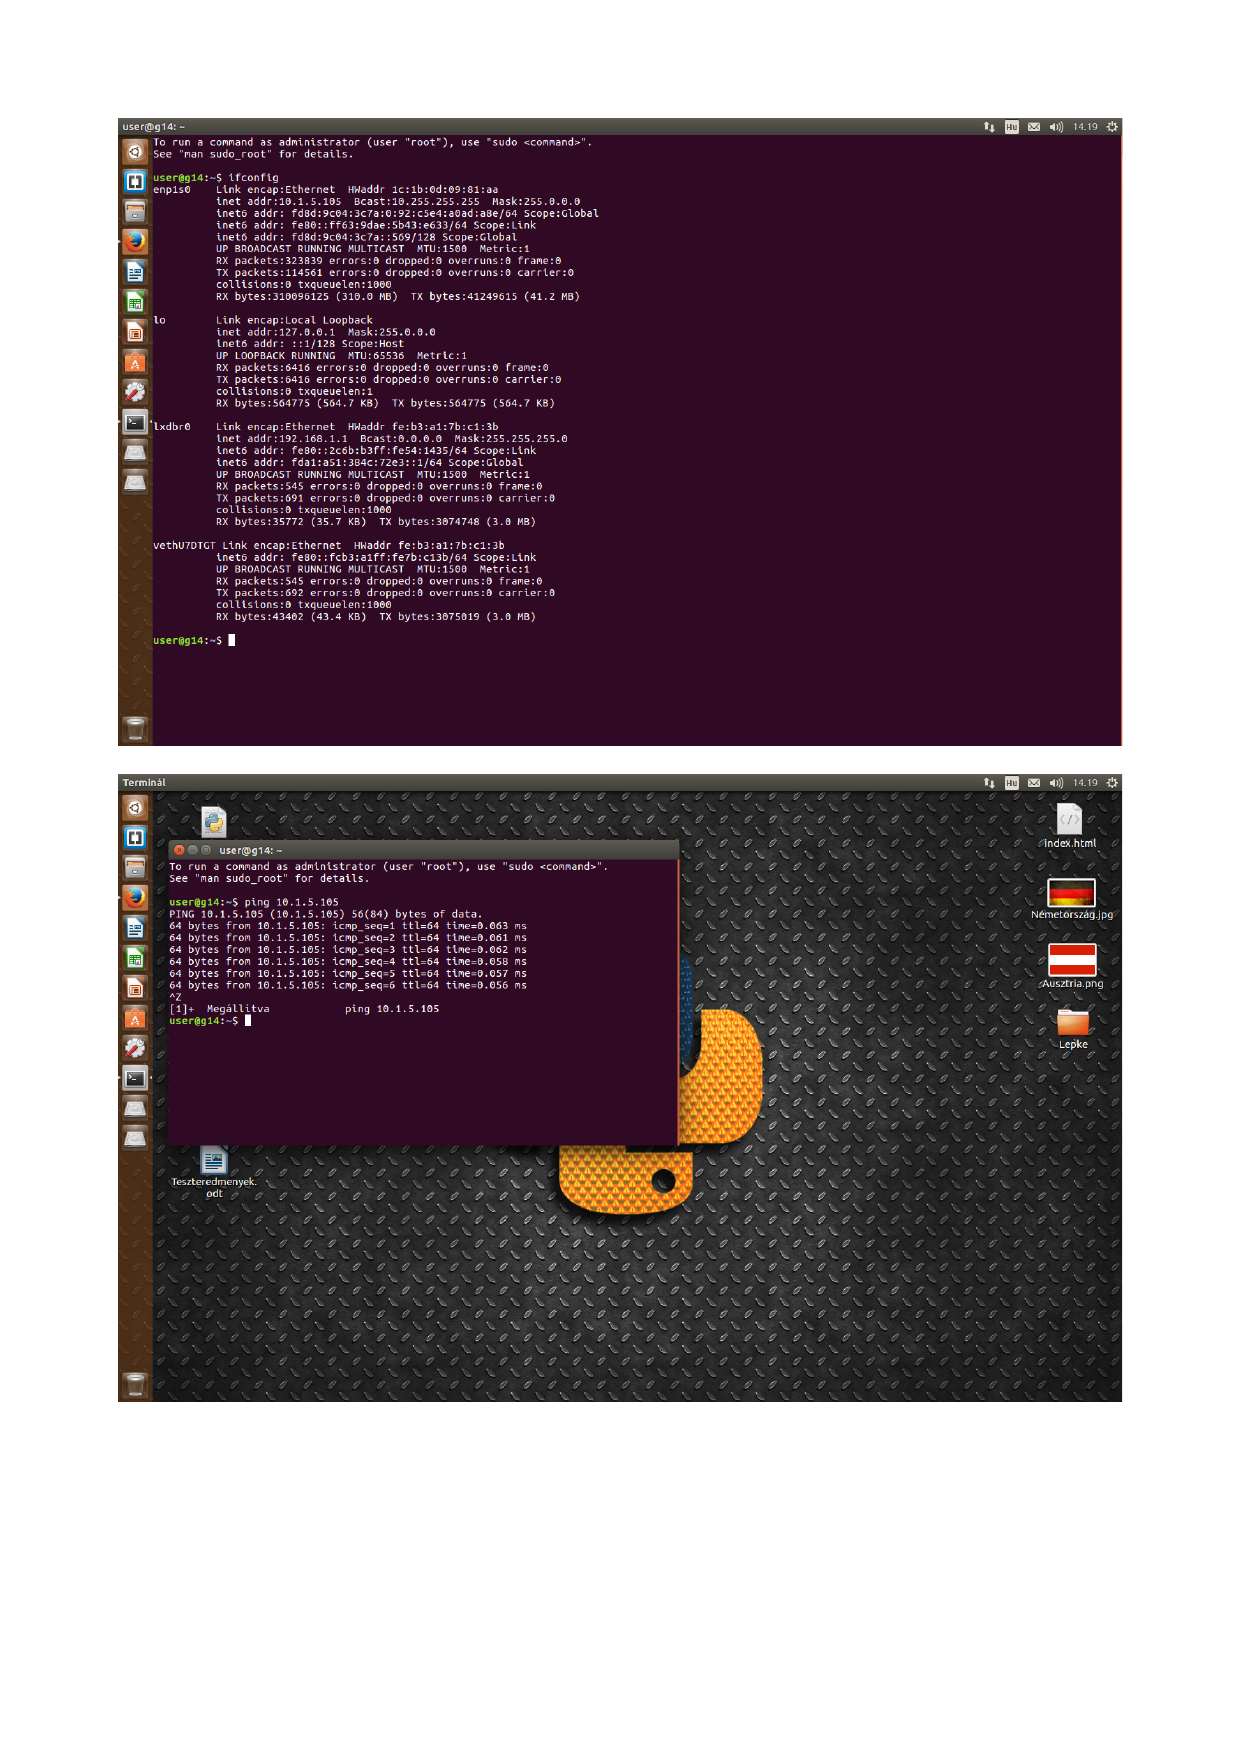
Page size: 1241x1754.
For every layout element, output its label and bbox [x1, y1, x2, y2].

picture [118, 774, 1123, 1402]
picture [118, 118, 1123, 746]
